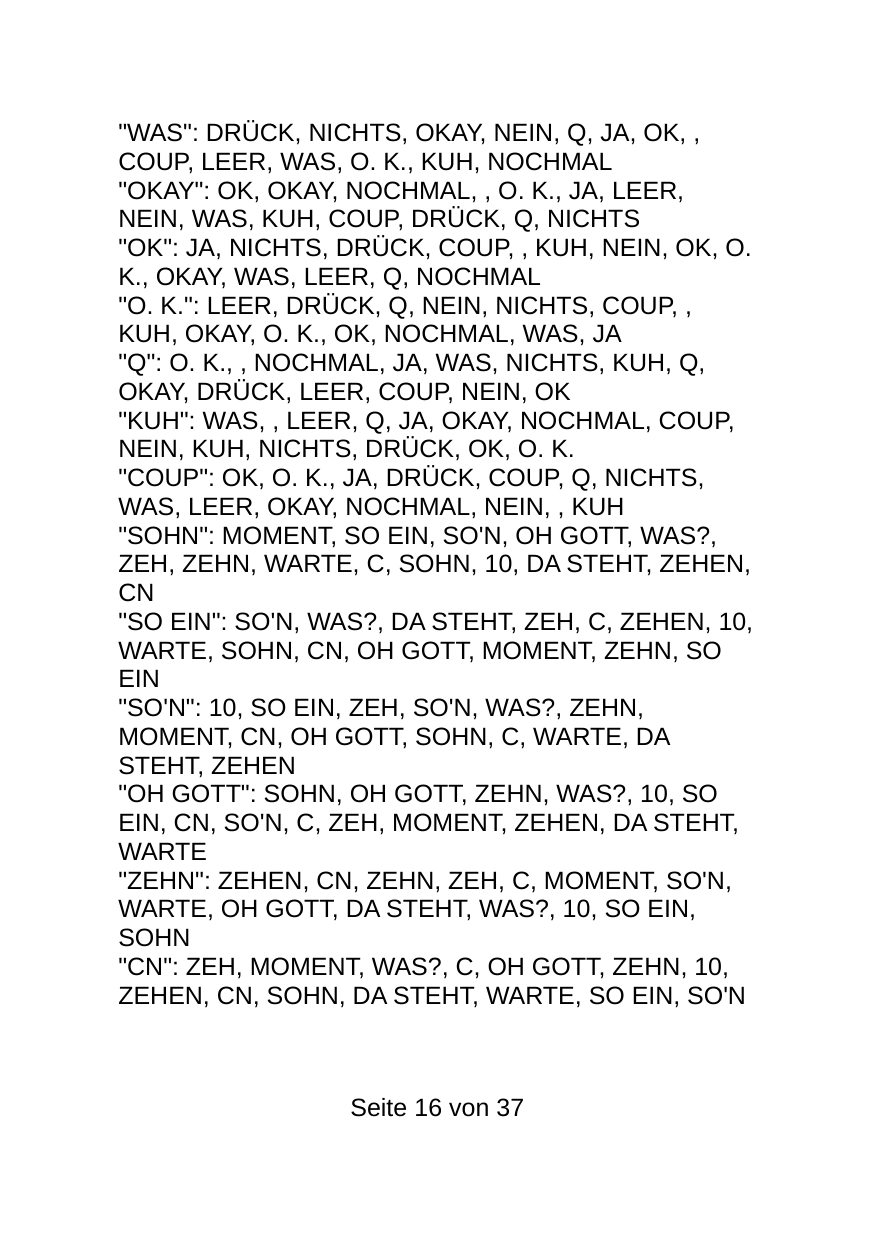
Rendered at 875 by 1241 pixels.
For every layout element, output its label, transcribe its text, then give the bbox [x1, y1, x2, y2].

text "OK": JA, NICHTS, DRÜCK, COUP, , KUH, NEIN, OK, O. K., OKAY, WAS, LEER, Q, NOCHMAL [118, 233, 756, 291]
text "ZEHN": ZEHEN, CN, ZEHN, ZEH, C, MOMENT, SO'N, WARTE, OH GOTT, DA STEHT, WAS?, 10, SO EIN, SOHN [118, 866, 756, 952]
text "CN": ZEH, MOMENT, WAS?, C, OH GOTT, ZEHN, 10, ZEHEN, CN, SOHN, DA STEHT, WARTE, SO EIN, SO'N [118, 952, 756, 1009]
text "SOHN": MOMENT, SO EIN, SO'N, OH GOTT, WAS?, ZEH, ZEHN, WARTE, C, SOHN, 10, DA STEHT, ZEHEN, CN [118, 521, 756, 607]
text "SO EIN": SO'N, WAS?, DA STEHT, ZEH, C, ZEHEN, 10, WARTE, SOHN, CN, OH GOTT, MOMENT, ZEHN, SO EIN [118, 607, 756, 693]
text "WAS": DRÜCK, NICHTS, OKAY, NEIN, Q, JA, OK, , COUP, LEER, WAS, O. K., KUH, NOCHMAL [118, 118, 756, 176]
text "OKAY": OK, OKAY, NOCHMAL, , O. K., JA, LEER, NEIN, WAS, KUH, COUP, DRÜCK, Q, NICHTS [118, 176, 756, 233]
text "Q": O. K., , NOCHMAL, JA, WAS, NICHTS, KUH, Q, OKAY, DRÜCK, LEER, COUP, NEIN, OK [118, 348, 756, 406]
text "KUH": WAS, , LEER, Q, JA, OKAY, NOCHMAL, COUP, NEIN, KUH, NICHTS, DRÜCK, OK, O. K. [118, 406, 756, 463]
text "SO'N": 10, SO EIN, ZEH, SO'N, WAS?, ZEHN, MOMENT, CN, OH GOTT, SOHN, C, WARTE, DA STEHT, ZEHEN [118, 693, 756, 779]
text "O. K.": LEER, DRÜCK, Q, NEIN, NICHTS, COUP, , KUH, OKAY, O. K., OK, NOCHMAL, WAS, JA [118, 291, 756, 348]
text "OH GOTT": SOHN, OH GOTT, ZEHN, WAS?, 10, SO EIN, CN, SO'N, C, ZEH, MOMENT, ZEHEN, DA STEHT, WARTE [118, 779, 756, 866]
text "COUP": OK, O. K., JA, DRÜCK, COUP, Q, NICHTS, WAS, LEER, OKAY, NOCHMAL, NEIN, , KUH [118, 463, 756, 521]
